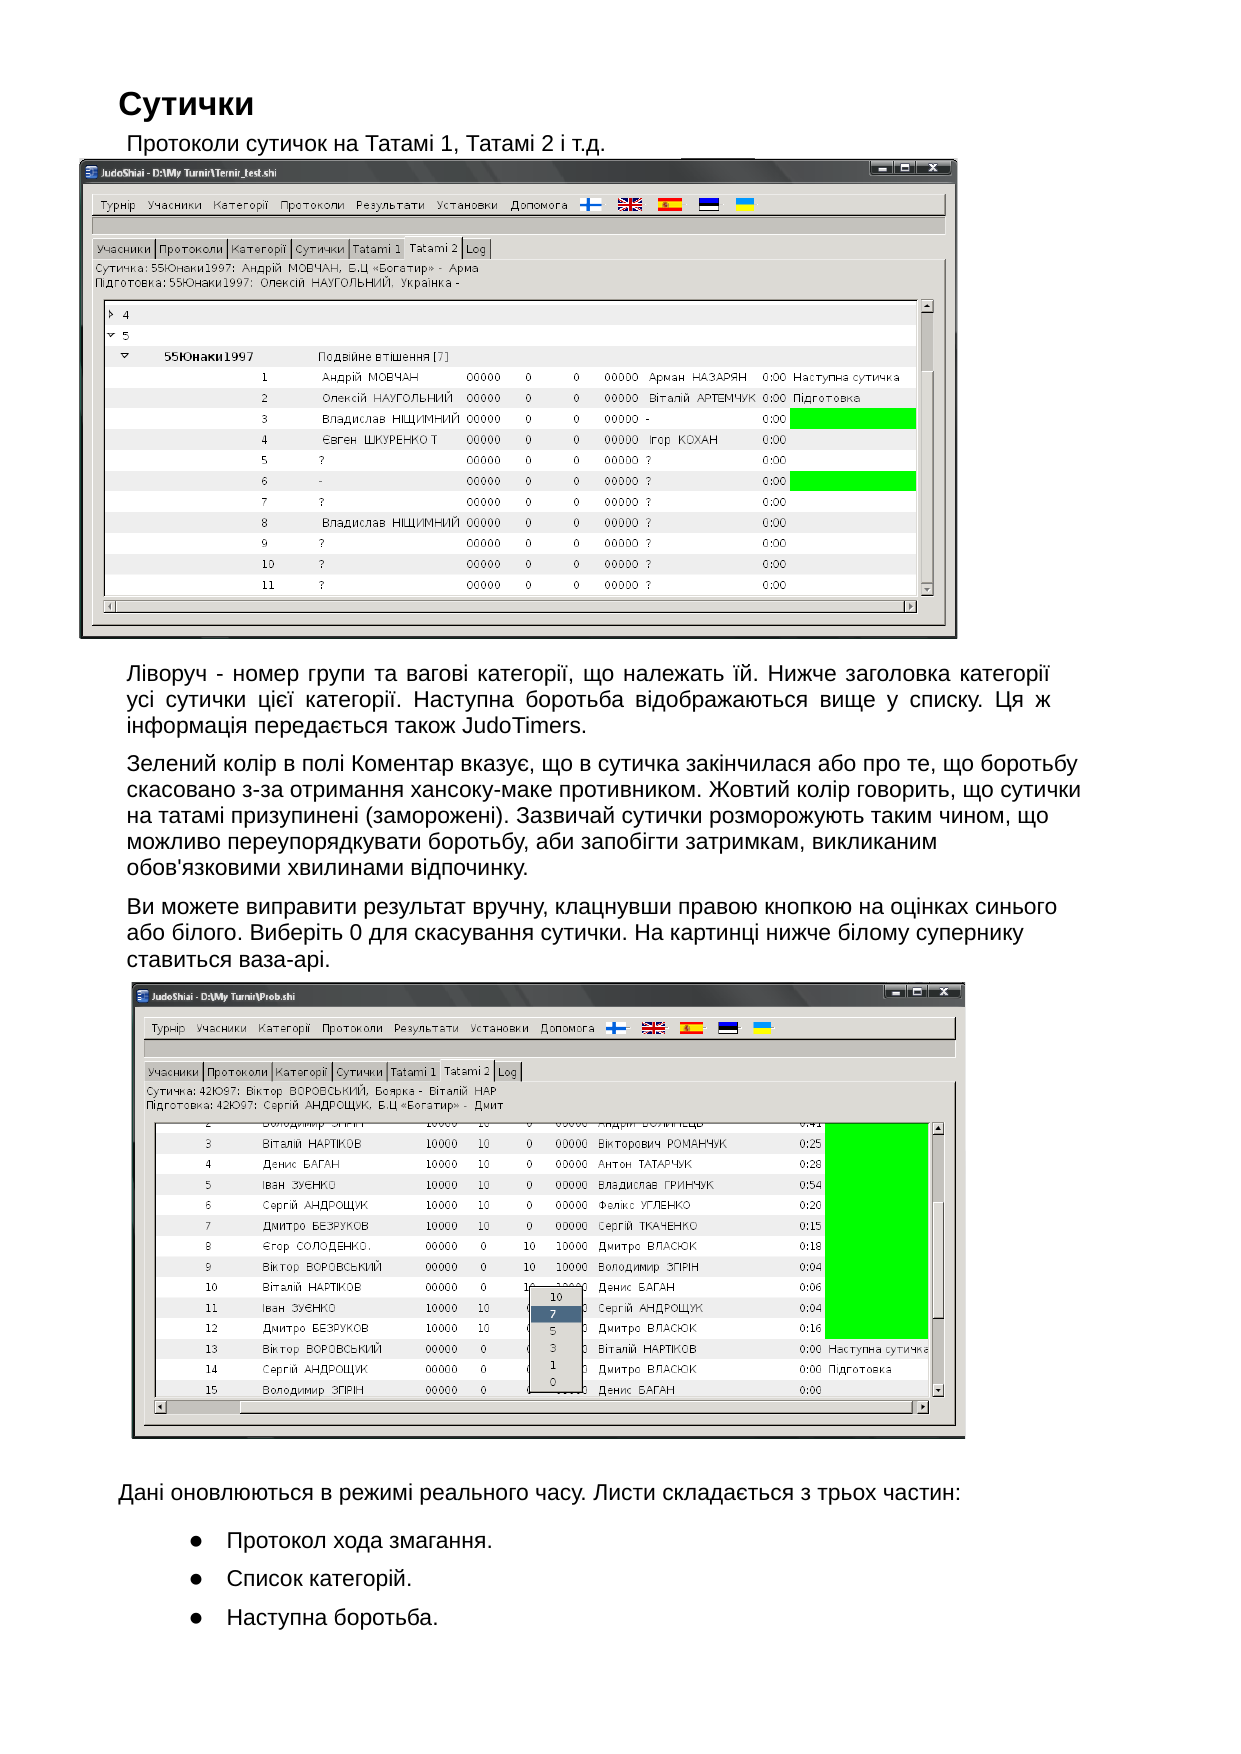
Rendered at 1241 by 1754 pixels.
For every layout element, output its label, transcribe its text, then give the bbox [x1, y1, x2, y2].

list Наступна боротьба. [189, 1594, 1122, 1633]
picture [79, 158, 958, 639]
text Зелений колір в полі Коментар вказує, що в сутичка закінчилася або про те, що боротьбу скасовано з-за отримання хансоку-маке противником. Жовтий колір говорить, що сутички на татамі призупинені (заморожені). Зазвичай сутички розморожують таким чином, що можливо переупорядкувати боротьбу, аби запобігти затримкам, викликаним обов'язковими хвилинами відпочинку. [126, 751, 1093, 881]
text Ви можете виправити результат вручну, клацнувши правою кнопкою на оцінках синього або білого. Виберіть 0 для скасування сутички. На картинці нижче білому супернику ставиться ваза-арі. [126, 893, 1093, 972]
text Ліворуч - номер групи та вагові категорії, що належать їй. Нижче заголовка категорії усі сутички цієї категорії. Наступна боротьба відображаються вище у списку. Ця ж інформація передається також JudoTimers. [126, 660, 1051, 738]
list Протокол хода змагання. [189, 1517, 1122, 1556]
text Протоколи сутичок на Татамі 1, Татамі 2 і т.д. [126, 135, 1029, 155]
picture [131, 982, 966, 1439]
subtitle Сутички [118, 84, 1122, 123]
list Список категорій. [189, 1556, 1122, 1594]
text Дані оновлюються в режимі реального часу. Листи складається з трьох частин: [118, 1479, 1122, 1505]
